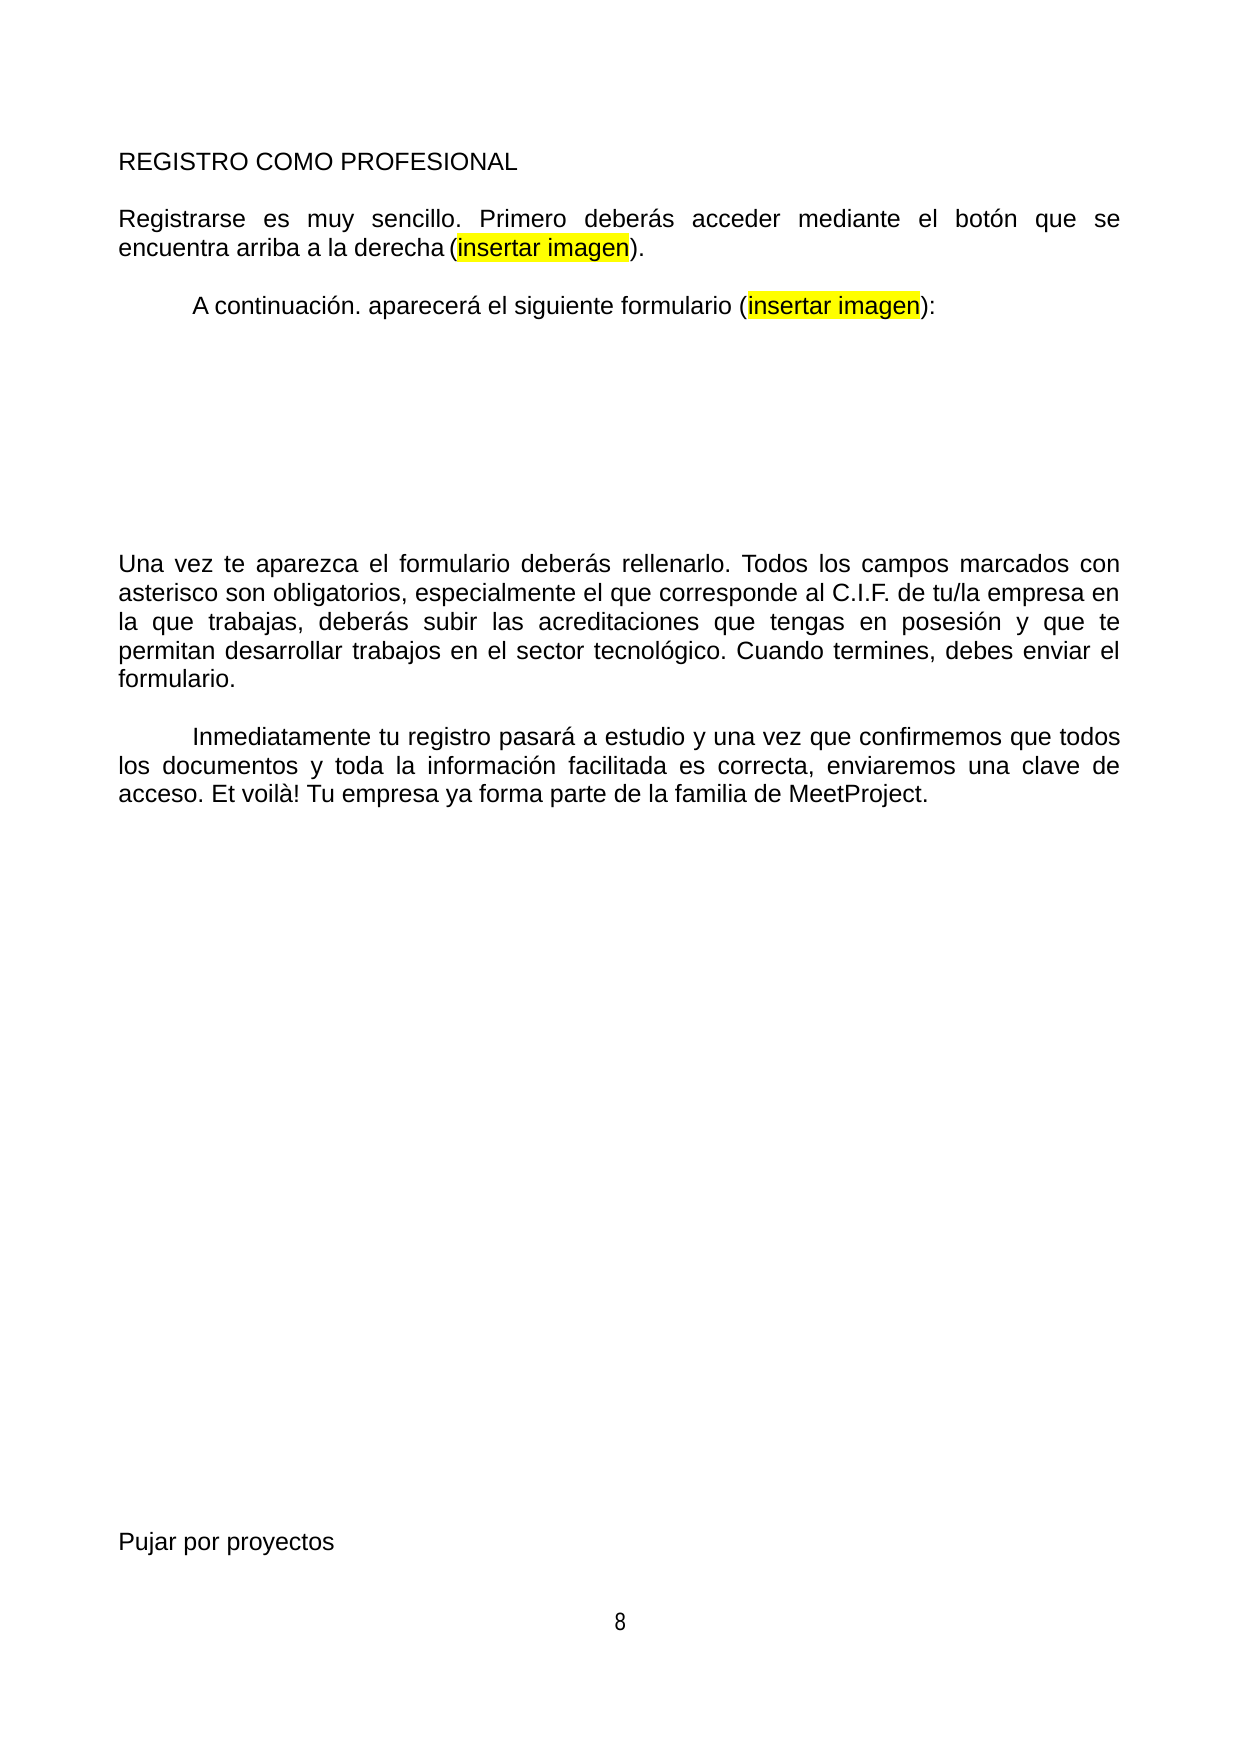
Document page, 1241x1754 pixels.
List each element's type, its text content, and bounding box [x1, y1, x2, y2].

text Una vez te aparezca el formulario deberás rellenarlo. Todos los campos marcados con asterisco son obligatorios, especialmente el que corresponde al C.I.F. de tu/la empresa en la que trabajas, deberás subir las acreditaciones que tengas en posesión y que te permitan desarrollar trabajos en el sector tecnológico. Cuando termines, debes enviar el formulario. [118, 549, 1122, 693]
text A continuación. aparecerá el siguiente formulario (insertar imagen): [118, 291, 1122, 319]
text Inmediatamente tu registro pasará a estudio y una vez que confirmemos que todos los documentos y toda la información facilitada es correcta, enviaremos una clave de acceso. Et voilà! Tu empresa ya forma parte de la familia de MeetProject. [118, 722, 1122, 808]
text Pujar por proyectos [118, 1527, 1122, 1556]
text REGISTRO COMO PROFESIONAL [118, 147, 1122, 176]
text Registrarse es muy sencillo. Primero deberás acceder mediante el botón que se encuentra arriba a la derecha (insertar imagen). [118, 204, 1122, 262]
